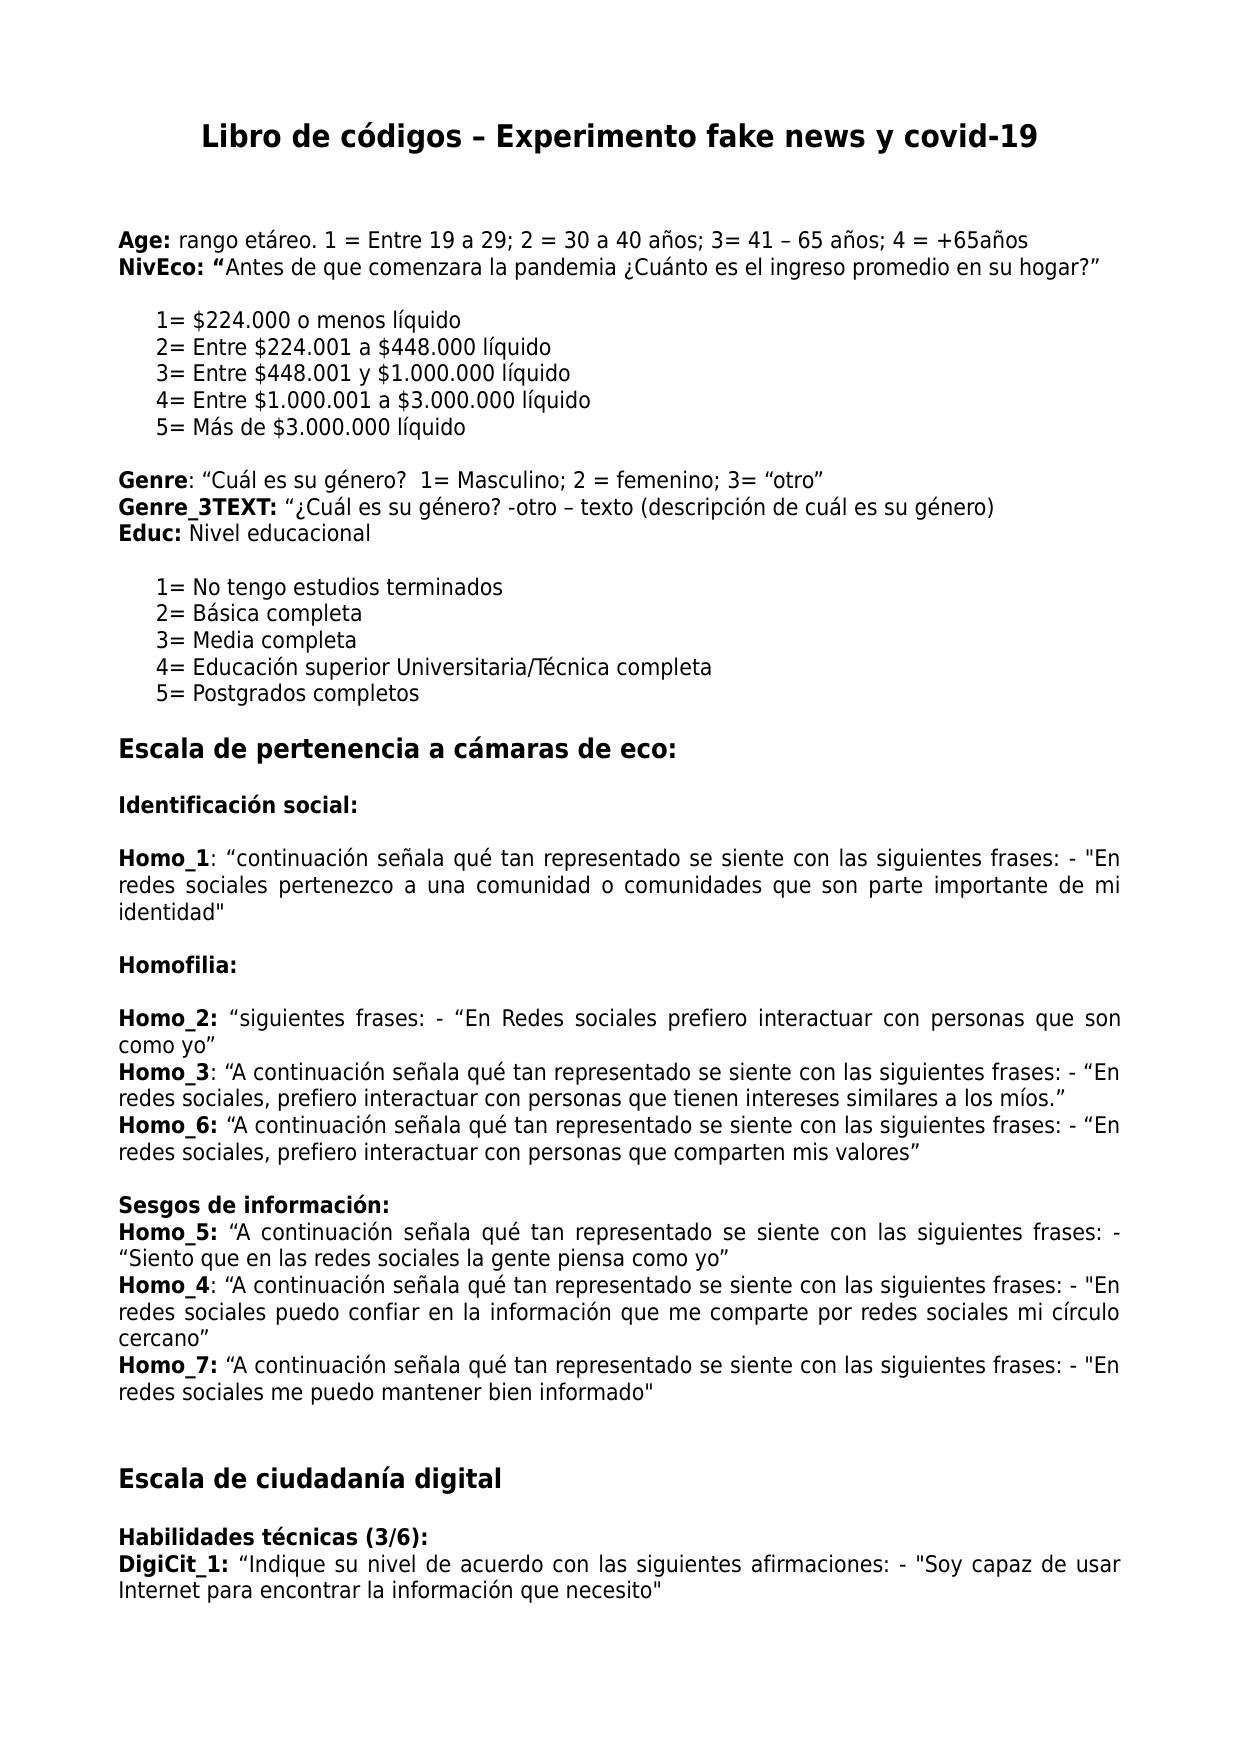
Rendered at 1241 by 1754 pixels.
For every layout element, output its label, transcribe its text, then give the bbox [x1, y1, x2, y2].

text Identificación social: [118, 792, 1122, 819]
text 4= Entre $1.000.001 a $3.000.000 líquido [118, 387, 1122, 414]
text Homo_6: “A continuación señala qué tan representado se siente con las siguientes frases: - “En redes sociales, prefiero interactuar con personas que comparten mis valores” [118, 1112, 1122, 1165]
text Habilidades técnicas (3/6): [118, 1524, 1122, 1551]
text 2= Básica completa [118, 601, 1122, 627]
text Homofilia: [118, 952, 1122, 979]
text Homo_5: “A continuación señala qué tan representado se siente con las siguientes frases: - “Siento que en las redes sociales la gente piensa como yo” [118, 1219, 1122, 1272]
text Homo_3: “A continuación señala qué tan representado se siente con las siguientes frases: - “En redes sociales, prefiero interactuar con personas que tienen intereses similares a los míos.” [118, 1059, 1122, 1112]
text Genre: “Cuál es su género? 1= Masculino; 2 = femenino; 3= “otro” [118, 467, 1122, 494]
text Genre_3TEXT: “¿Cuál es su género? -otro – texto (descripción de cuál es su género) [118, 494, 1122, 521]
text Libro de códigos – Experimento fake news y covid-19 [118, 118, 1122, 154]
text Escala de ciudadanía digital [118, 1464, 1122, 1495]
text NivEco: “Antes de que comenzara la pandemia ¿Cuánto es el ingreso promedio en su hogar?” [118, 254, 1122, 281]
text DigiCit_1: “Indique su nivel de acuerdo con las siguientes afirmaciones: - "Soy capaz de usar Internet para encontrar la información que necesito" [118, 1551, 1122, 1604]
text Sesgos de información: [118, 1192, 1122, 1219]
text 5= Más de $3.000.000 líquido [118, 414, 1122, 441]
text Homo_7: “A continuación señala qué tan representado se siente con las siguientes frases: - "En redes sociales me puedo mantener bien informado" [118, 1352, 1122, 1405]
text Homo_1: “continuación señala qué tan representado se siente con las siguientes frases: - "En redes sociales pertenezco a una comunidad o comunidades que son parte importante de mi identidad" [118, 845, 1122, 925]
text Educ: Nivel educacional [118, 521, 1122, 547]
text Age: rango etáreo. 1 = Entre 19 a 29; 2 = 30 a 40 años; 3= 41 – 65 años; 4 = +65años [118, 227, 1122, 254]
text 3= Media completa [118, 627, 1122, 654]
text Homo_4: “A continuación señala qué tan representado se siente con las siguientes frases: - "En redes sociales puedo confiar en la información que me comparte por redes sociales mi círculo cercano” [118, 1272, 1122, 1352]
text 1= $224.000 o menos líquido [118, 307, 1122, 334]
text Escala de pertenencia a cámaras de eco: [118, 734, 1122, 765]
text 5= Postgrados completos [118, 681, 1122, 707]
text 1= No tengo estudios terminados [118, 574, 1122, 601]
text 2= Entre $224.001 a $448.000 líquido [118, 334, 1122, 361]
text 3= Entre $448.001 y $1.000.000 líquido [118, 361, 1122, 387]
text 4= Educación superior Universitaria/Técnica completa [118, 654, 1122, 681]
text Homo_2: “siguientes frases: - “En Redes sociales prefiero interactuar con personas que son como yo” [118, 1005, 1122, 1059]
